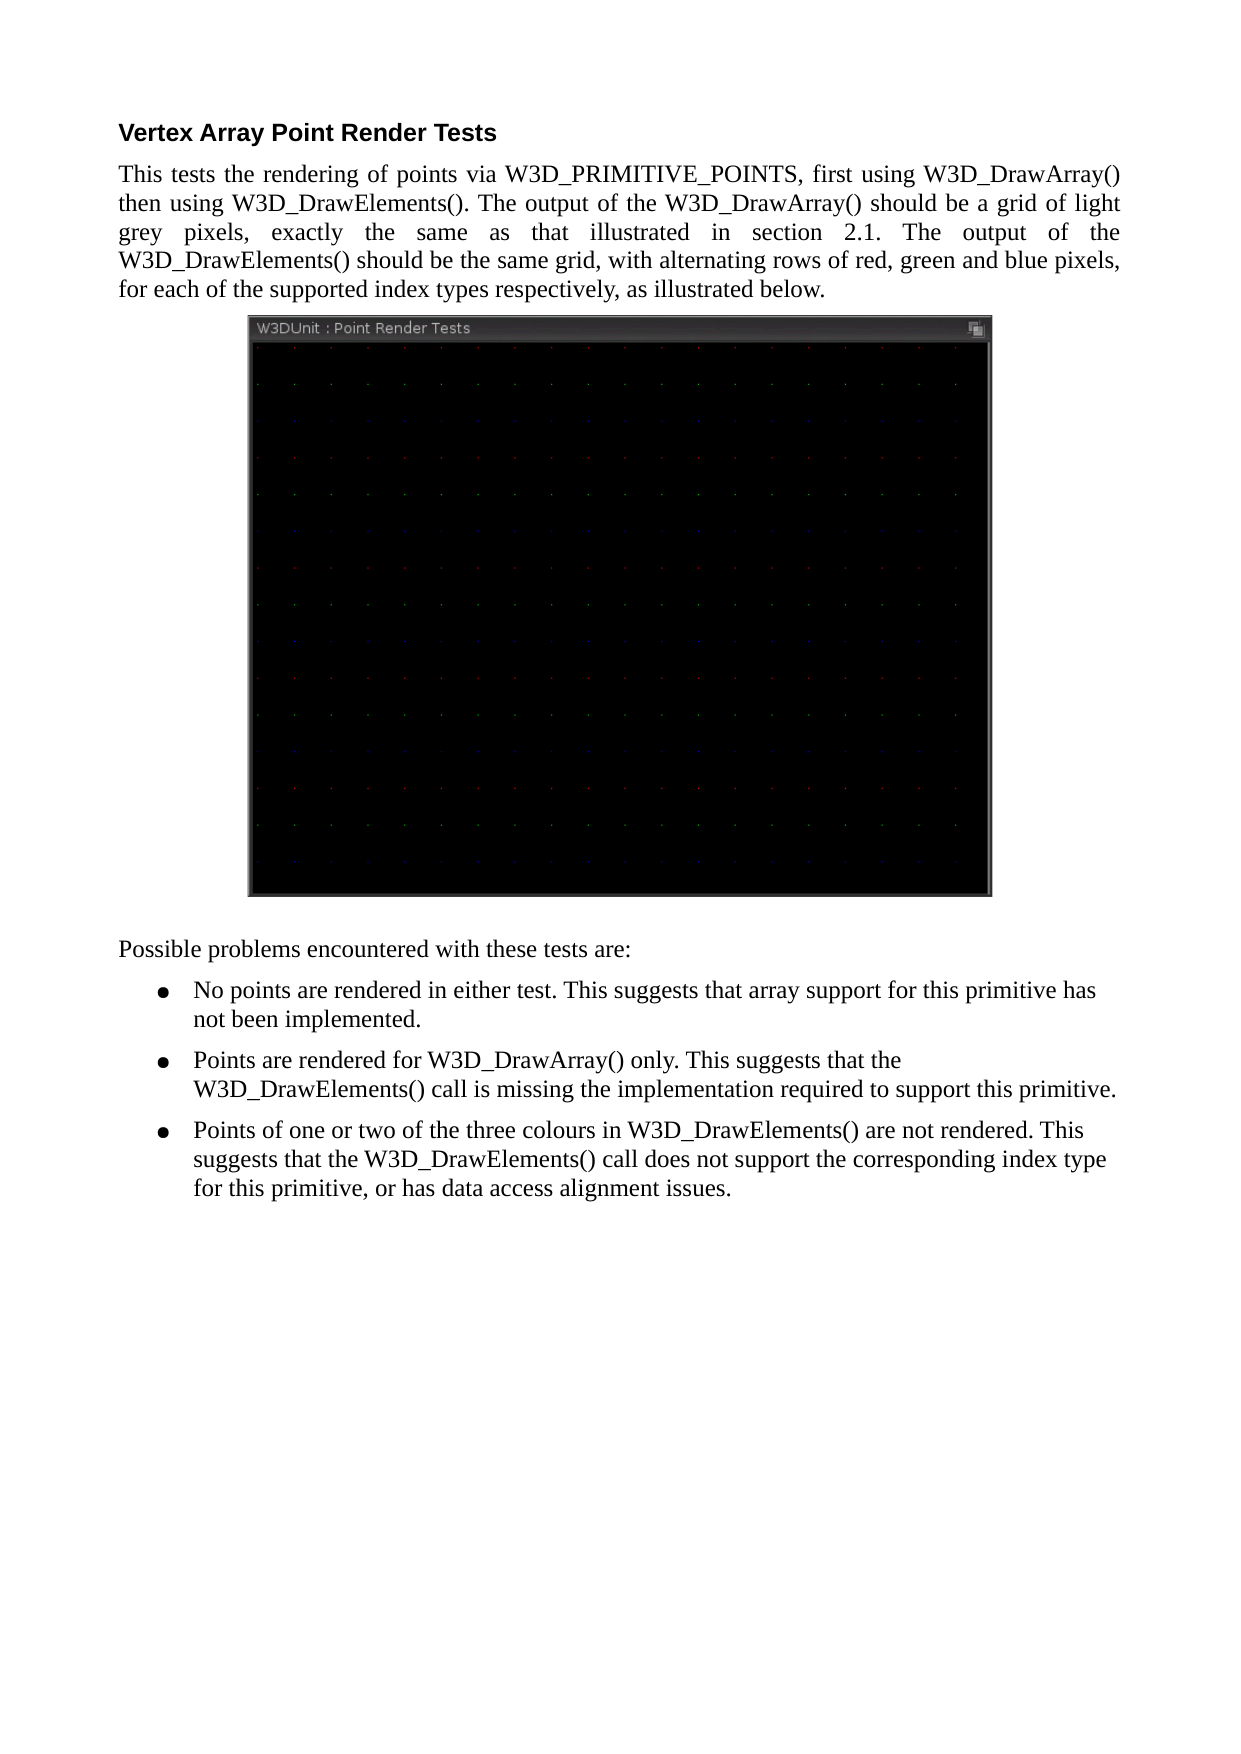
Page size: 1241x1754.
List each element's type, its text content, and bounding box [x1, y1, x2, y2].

list Points of one or two of the three colours in W3D_DrawElements() are not rendered. This suggests that the W3D_DrawElements() call does not support the corresponding index type for this primitive, or has data access alignment issues. [156, 1116, 1122, 1202]
text Possible problems encountered with these tests are: [118, 934, 1122, 963]
text This tests the rendering of points via W3D_PRIMITIVE_POINTS, first using W3D_DrawArray() then using W3D_DrawElements(). The output of the W3D_DrawArray() should be a grid of light grey pixels, exactly the same as that illustrated in section 2.1. The output of the W3D_DrawElements() should be the same grid, with alternating rows of red, green and blue pixels, for each of the supported index types respectively, as illustrated below. [118, 159, 1122, 303]
picture [247, 315, 993, 897]
subtitle Vertex Array Point Render Tests [118, 118, 1122, 147]
list Points are rendered for W3D_DrawArray() only. This suggests that the W3D_DrawElements() call is missing the implementation required to support this primitive. [156, 1046, 1122, 1103]
list No points are rendered in either test. This suggests that array support for this primitive has not been implemented. [156, 976, 1122, 1033]
